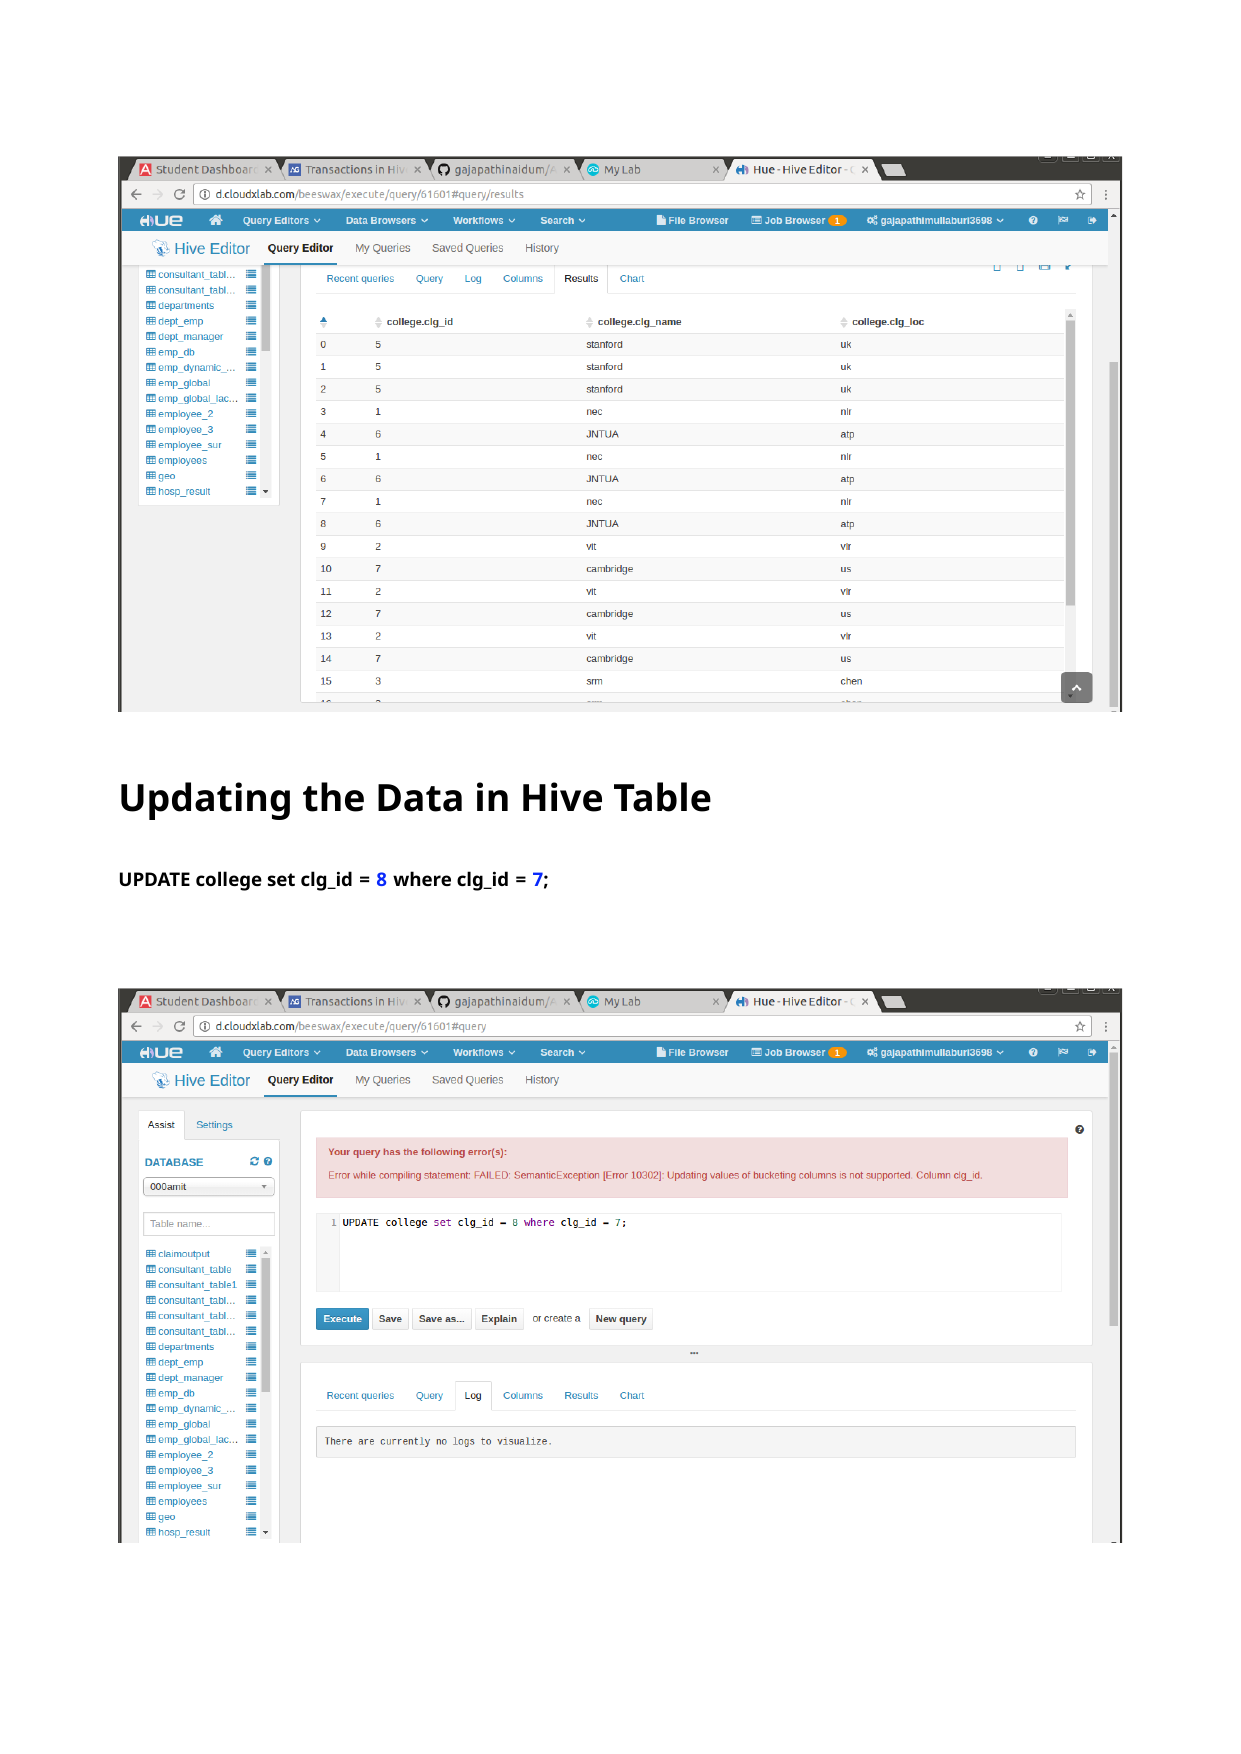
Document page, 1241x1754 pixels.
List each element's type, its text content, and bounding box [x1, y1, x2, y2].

text UPDATE college set clg_id = 8 where clg_id = 7; [118, 863, 1122, 892]
picture [118, 978, 1123, 1553]
subtitle Updating the Data in Hive Table [118, 771, 1122, 822]
picture [118, 146, 1123, 722]
